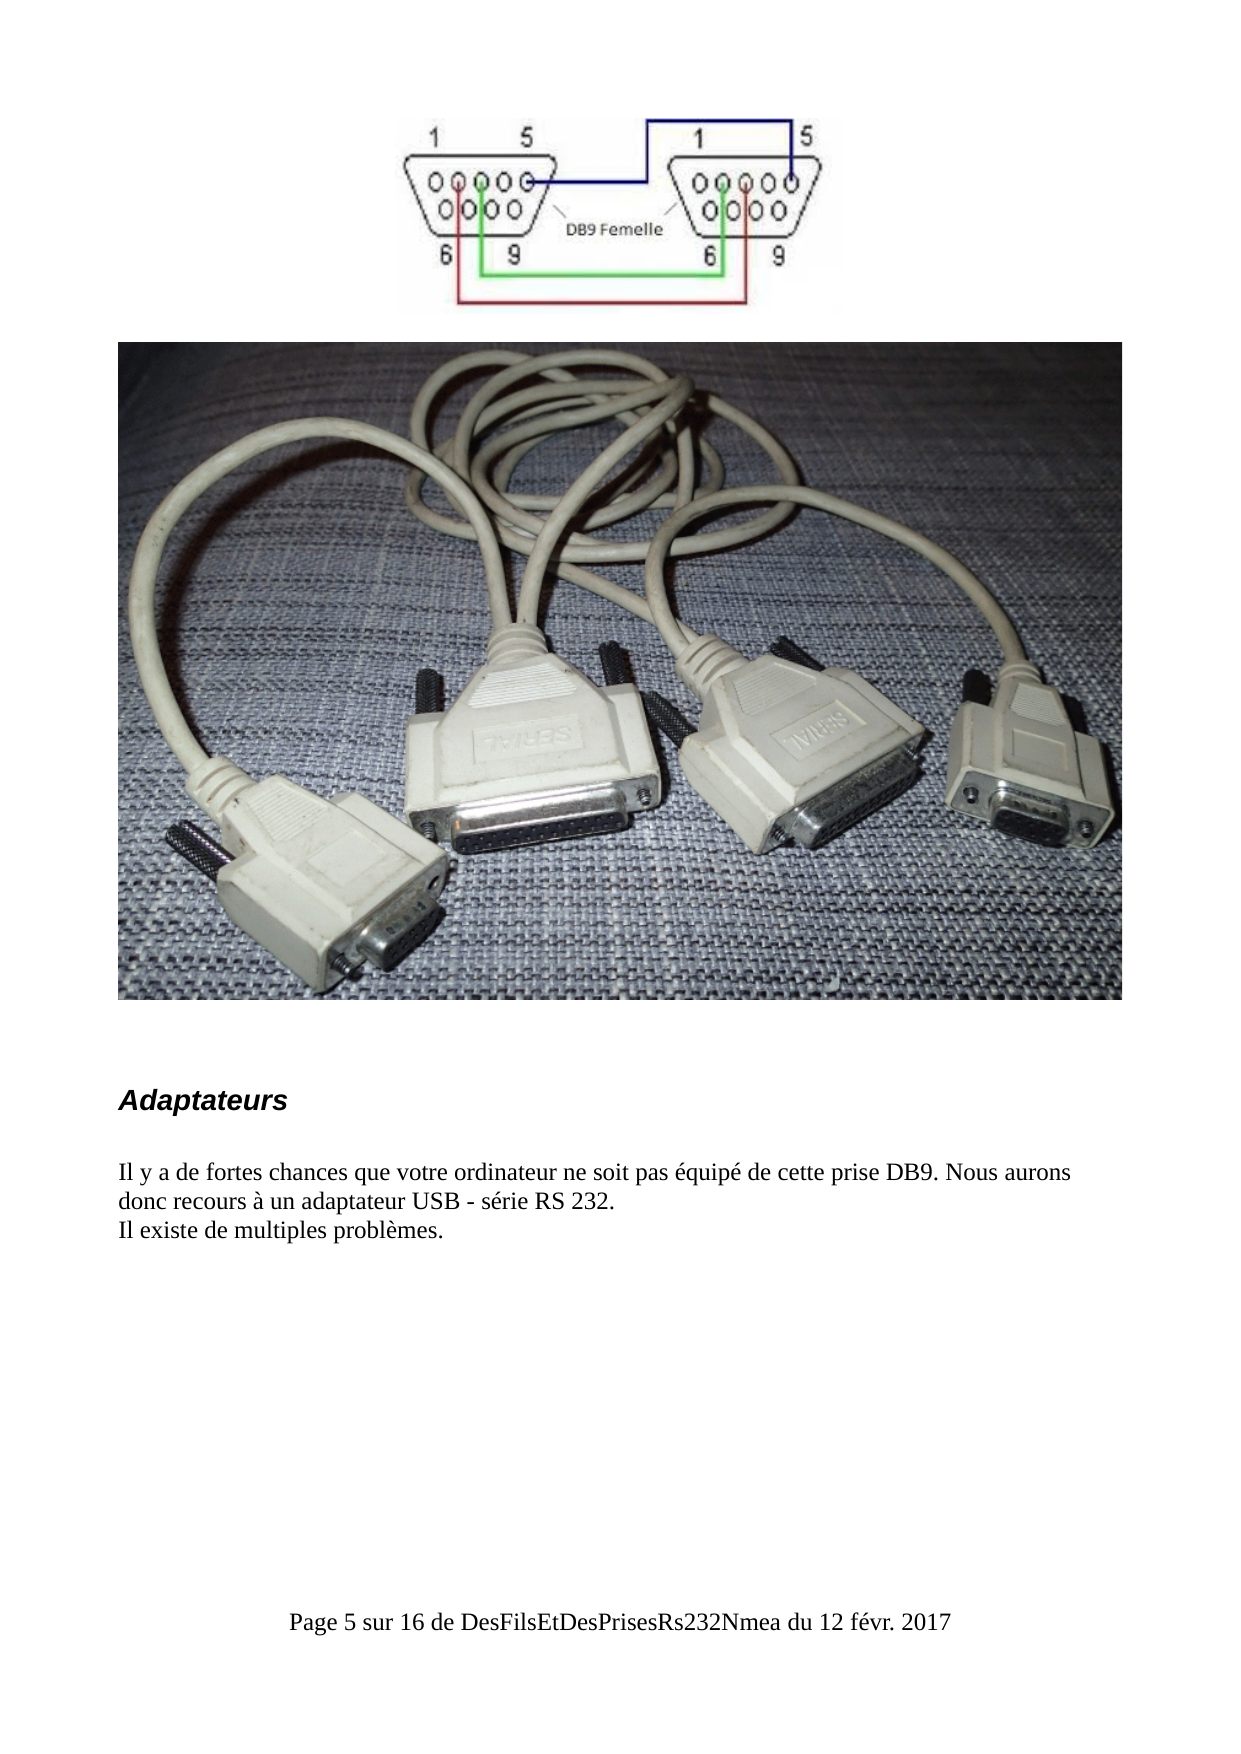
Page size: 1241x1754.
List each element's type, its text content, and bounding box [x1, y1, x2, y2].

picture [395, 118, 845, 314]
text Il existe de multiples problèmes. [118, 1215, 1122, 1243]
picture [118, 342, 1123, 1000]
subtitle Adaptateurs [118, 1082, 1122, 1116]
text Il y a de fortes chances que votre ordinateur ne soit pas équipé de cette prise DB9. Nous aurons donc recours à un adaptateur USB - série RS 232. [118, 1157, 1122, 1215]
